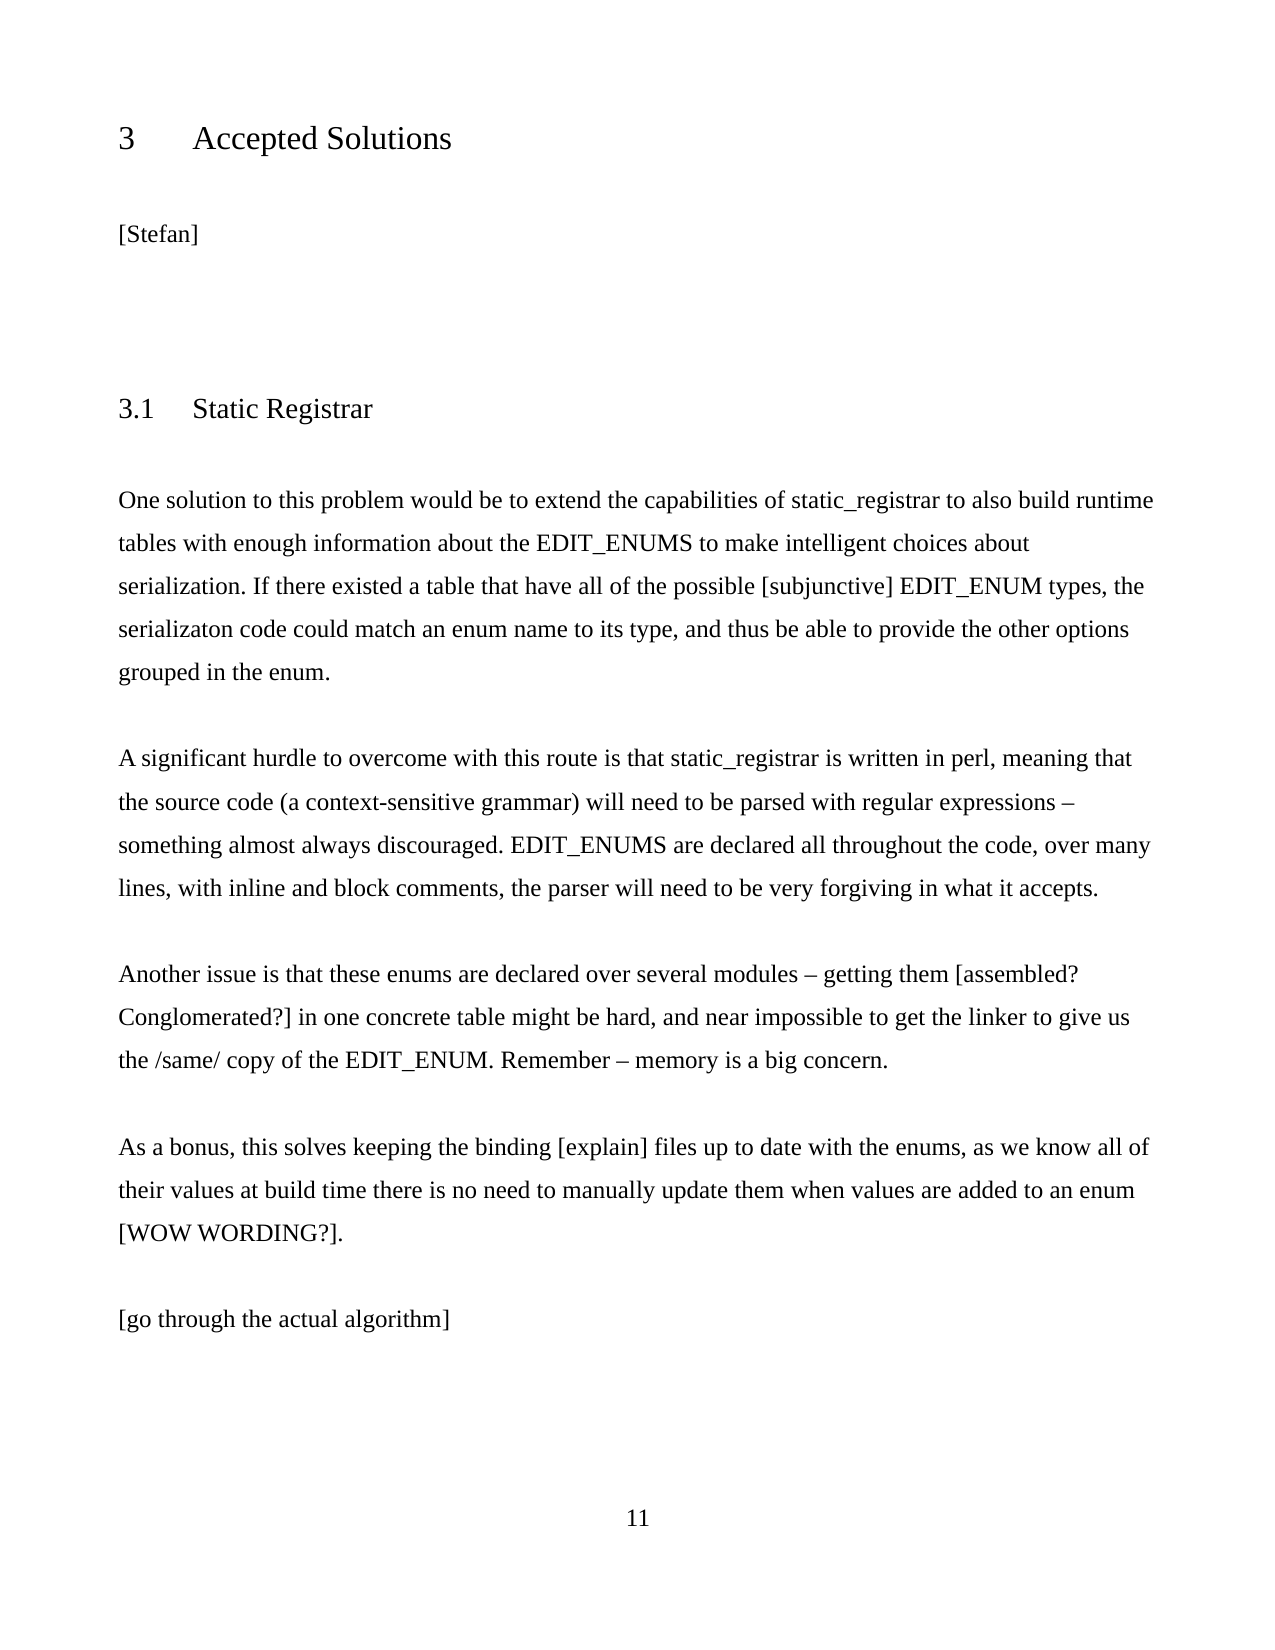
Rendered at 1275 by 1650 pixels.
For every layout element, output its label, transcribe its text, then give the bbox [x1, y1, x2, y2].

text 3 Accepted Solutions [118, 118, 1157, 156]
text One solution to this problem would be to extend the capabilities of static_registrar to also build runtime tables with enough information about the EDIT_ENUMS to make intelligent choices about serialization. If there existed a table that have all of the possible [subjunctive] EDIT_ENUM types, the serializaton code could match an enum name to its type, and thus be able to provide the other options grouped in the enum. [118, 485, 1157, 686]
text 3.1 Static Registrar [118, 391, 1157, 425]
text Another issue is that these enums are declared over several modules – getting them [assembled? Conglomerated?] in one concrete table might be hard, and near impossible to get the linker to give us the /same/ copy of the EDIT_ENUM. Remember – memory is a big concern. [118, 959, 1157, 1074]
text [go through the actual algorithm] [118, 1304, 1157, 1333]
text [Stefan] [118, 219, 1157, 247]
text As a bonus, this solves keeping the binding [explain] files up to date with the enums, as we know all of their values at build time there is no need to manually update them when values are added to an enum [WOW WORDING?]. [118, 1132, 1157, 1247]
text A significant hurdle to overcome with this route is that static_registrar is written in perl, meaning that the source code (a context-sensitive grammar) will need to be parsed with regular expressions – something almost always discouraged. EDIT_ENUMS are declared all throughout the code, over many lines, with inline and block comments, the parser will need to be very forgiving in what it accepts. [118, 743, 1157, 902]
